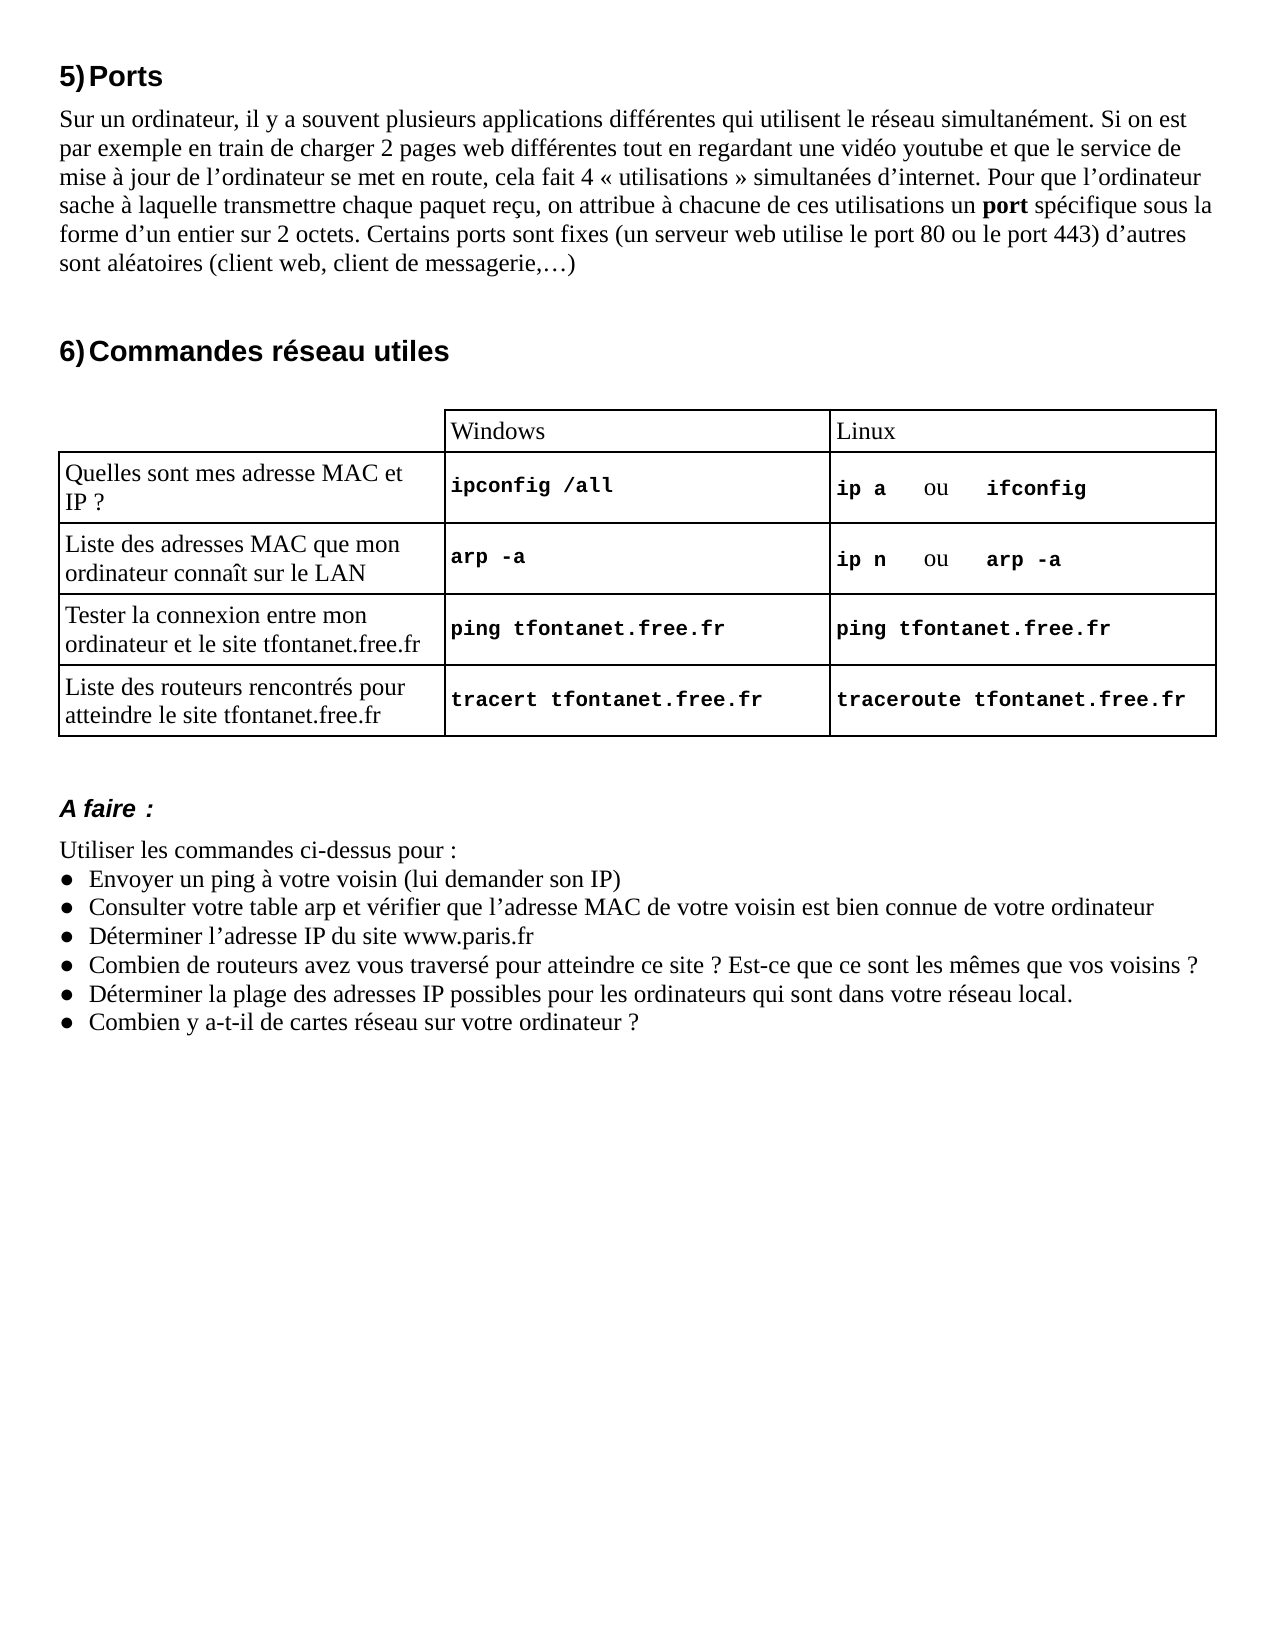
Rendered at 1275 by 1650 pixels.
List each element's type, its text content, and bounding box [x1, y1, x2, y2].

table_cell ip a ou ifconfig [831, 453, 1215, 522]
table_header Linux [831, 411, 1215, 451]
list Envoyer un ping à votre voisin (lui demander son IP) [59, 864, 1216, 892]
table_cell ping tfontanet.free.fr [446, 595, 829, 664]
table_cell ip n ou arp -a [831, 524, 1215, 593]
text Utiliser les commandes ci-dessus pour : [59, 835, 1216, 864]
list Déterminer l’adresse IP du site www.paris.fr [59, 921, 1216, 950]
table_header [59, 409, 444, 451]
table_cell Quelles sont mes adresse MAC et IP ? [60, 453, 444, 522]
table_cell ipconfig /all [446, 453, 829, 522]
table_cell Tester la connexion entre mon ordinateur et le site tfontanet.free.fr [60, 595, 444, 664]
table_cell traceroute tfontanet.free.fr [831, 666, 1215, 735]
list Consulter votre table arp et vérifier que l’adresse MAC de votre voisin est bien connue de votre ordinateur [59, 892, 1216, 921]
table_cell Liste des routeurs rencontrés pour atteindre le site tfontanet.free.fr [60, 666, 444, 735]
table_cell tracert tfontanet.free.fr [446, 666, 829, 735]
text A faire : [59, 794, 1216, 823]
table_cell arp -a [446, 524, 829, 593]
list Déterminer la plage des adresses IP possibles pour les ordinateurs qui sont dans votre réseau local. [59, 979, 1216, 1007]
list Combien y a-t-il de cartes réseau sur votre ordinateur ? [59, 1007, 1216, 1036]
list Ports [59, 59, 1216, 93]
table_cell Liste des adresses MAC que mon ordinateur connaît sur le LAN [60, 524, 444, 593]
list Combien de routeurs avez vous traversé pour atteindre ce site ? Est-ce que ce sont les mêmes que vos voisins ? [59, 950, 1216, 979]
table_cell ping tfontanet.free.fr [831, 595, 1215, 664]
list Commandes réseau utiles [59, 334, 1216, 368]
text Sur un ordinateur, il y a souvent plusieurs applications différentes qui utilisent le réseau simultanément. Si on est par exemple en train de charger 2 pages web différentes tout en regardant une vidéo youtube et que le service de mise à jour de l’ordinateur se met en route, cela fait 4 « utilisations » simultanées d’internet. Pour que l’ordinateur sache à laquelle transmettre chaque paquet reçu, on attribue à chacune de ces utilisations un port spécifique sous la forme d’un entier sur 2 octets. Certains ports sont fixes (un serveur web utilise le port 80 ou le port 443) d’autres sont aléatoires (client web, client de messagerie,…) [59, 104, 1216, 277]
table_header Windows [446, 411, 829, 451]
